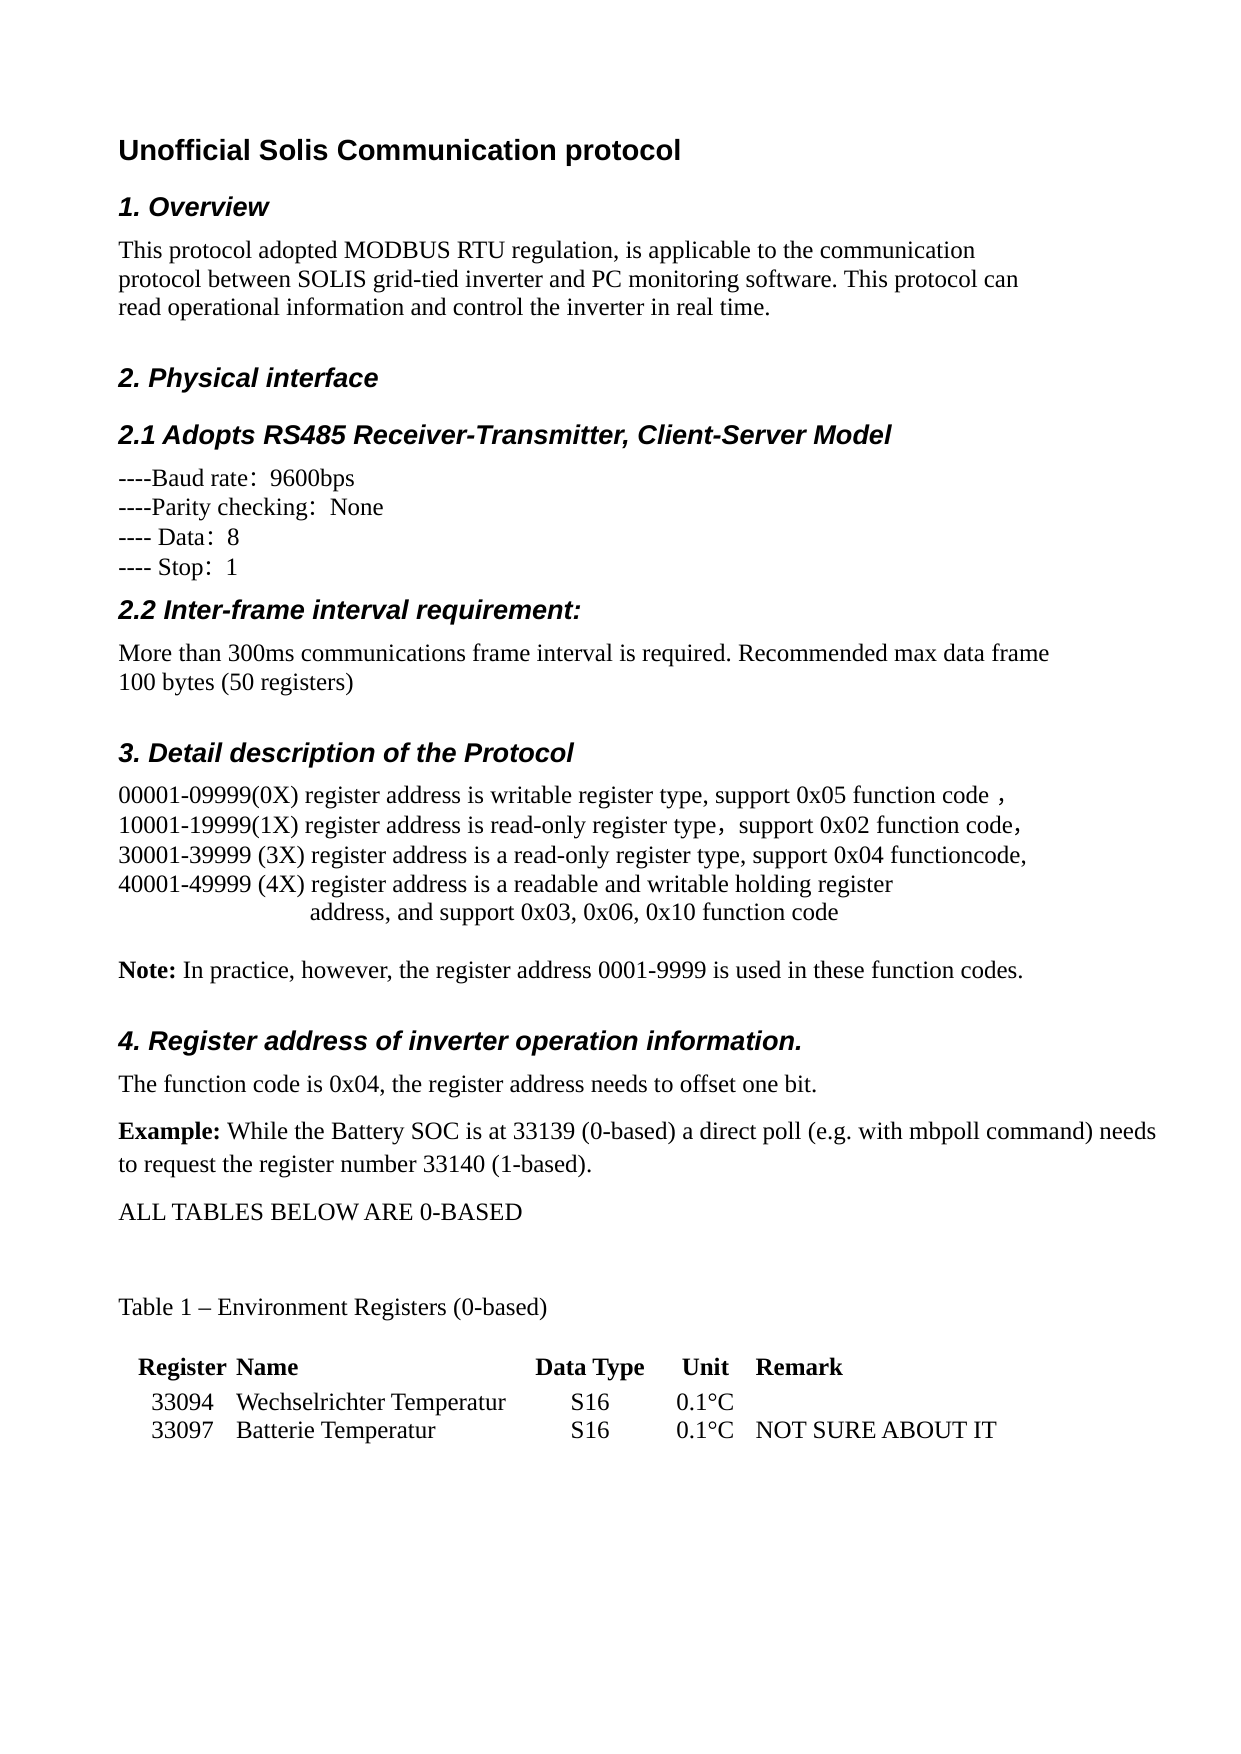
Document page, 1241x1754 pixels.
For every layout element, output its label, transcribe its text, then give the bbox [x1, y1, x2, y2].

table_cell [655, 1530, 755, 1559]
table_header Data Type [525, 1340, 655, 1387]
subtitle 2.1 Adopts RS485 Receiver-Transmitter, Client-Server Model [118, 419, 1169, 450]
table_cell Wechselrichter Temperatur [236, 1387, 525, 1415]
subtitle 2.2 Inter-frame interval requirement: [118, 594, 1169, 625]
table_cell [525, 1502, 655, 1530]
table_cell [655, 1444, 755, 1473]
table_cell [236, 1588, 525, 1617]
text Note: In practice, however, the register address 0001-9999 is used in these function codes. [118, 955, 1169, 984]
text protocol between SOLIS grid-tied inverter and PC monitoring software. This protocol can [118, 264, 1169, 292]
table_cell [129, 1473, 236, 1502]
table_cell [755, 1502, 1134, 1530]
table_cell [755, 1473, 1134, 1502]
table_cell [236, 1559, 525, 1588]
subtitle 4. Register address of inverter operation information. [118, 1025, 1169, 1056]
table_cell S16 [525, 1387, 655, 1415]
table_cell [655, 1502, 755, 1530]
table_cell S16 [525, 1415, 655, 1444]
text 30001-39999 (3X) register address is a read-only register type, support 0x04 functioncode, [118, 840, 1169, 869]
text read operational information and control the inverter in real time. [118, 292, 1169, 321]
table_cell [236, 1530, 525, 1559]
text ALL TABLES BELOW ARE 0-BASED [118, 1197, 1169, 1226]
text This protocol adopted MODBUS RTU regulation, is applicable to the communication [118, 235, 1169, 264]
table_cell [129, 1559, 236, 1588]
table_cell [236, 1502, 525, 1530]
table_cell 33097 [129, 1415, 236, 1444]
text Table 1 – Environment Registers (0-based) [118, 1292, 1169, 1321]
table_cell [525, 1473, 655, 1502]
table_cell [755, 1559, 1134, 1588]
table_cell [525, 1559, 655, 1588]
table_cell [236, 1444, 525, 1473]
table_cell [129, 1502, 236, 1530]
text ---- Stop：1 [118, 552, 1169, 582]
text ----Parity checking：None [118, 492, 1169, 522]
table_cell [655, 1588, 755, 1617]
table_cell [236, 1473, 525, 1502]
table_cell [525, 1444, 655, 1473]
table_cell [755, 1387, 1134, 1415]
subtitle 2. Physical interface [118, 362, 1169, 394]
subtitle Unofficial Solis Communication protocol [118, 133, 1169, 166]
table_header Unit [655, 1340, 755, 1387]
table_cell [129, 1588, 236, 1617]
text 40001-49999 (4X) register address is a readable and writable holding register [118, 869, 1169, 897]
table_cell [655, 1559, 755, 1588]
table_cell [755, 1588, 1134, 1617]
table_header Register [129, 1340, 236, 1387]
text 10001-19999(1X) register address is read-only register type，support 0x02 function code， [118, 810, 1169, 840]
table_cell 33094 [129, 1387, 236, 1415]
subtitle 1. Overview [118, 191, 1169, 222]
table_cell 0.1°C [655, 1387, 755, 1415]
text Example: While the Battery SOC is at 33139 (0-based) a direct poll (e.g. with mbpoll command) needs to request the register number 33140 (1-based). [118, 1116, 1169, 1178]
table_cell Batterie Temperatur [236, 1415, 525, 1444]
table_cell [129, 1530, 236, 1559]
text More than 300ms communications frame interval is required. Recommended max data frame [118, 638, 1169, 667]
table_cell [655, 1473, 755, 1502]
table_cell [525, 1588, 655, 1617]
text ---- Data：8 [118, 522, 1169, 552]
table_cell [755, 1444, 1134, 1473]
text The function code is 0x04, the register address needs to offset one bit. [118, 1069, 1169, 1097]
text ----Baud rate：9600bps [118, 462, 1169, 492]
text 00001-09999(0X) register address is writable register type, support 0x05 function code ， [118, 780, 1169, 810]
table_cell 0.1°C [655, 1415, 755, 1444]
table_cell NOT SURE ABOUT IT [755, 1415, 1134, 1444]
text address, and support 0x03, 0x06, 0x10 function code [118, 897, 1169, 926]
table_cell [129, 1444, 236, 1473]
subtitle 3. Detail description of the Protocol [118, 737, 1169, 768]
table_header Remark [755, 1340, 1134, 1387]
table_cell [525, 1530, 655, 1559]
text 100 bytes (50 registers) [118, 667, 1169, 695]
table_header Name [236, 1340, 525, 1387]
table_cell [755, 1530, 1134, 1559]
